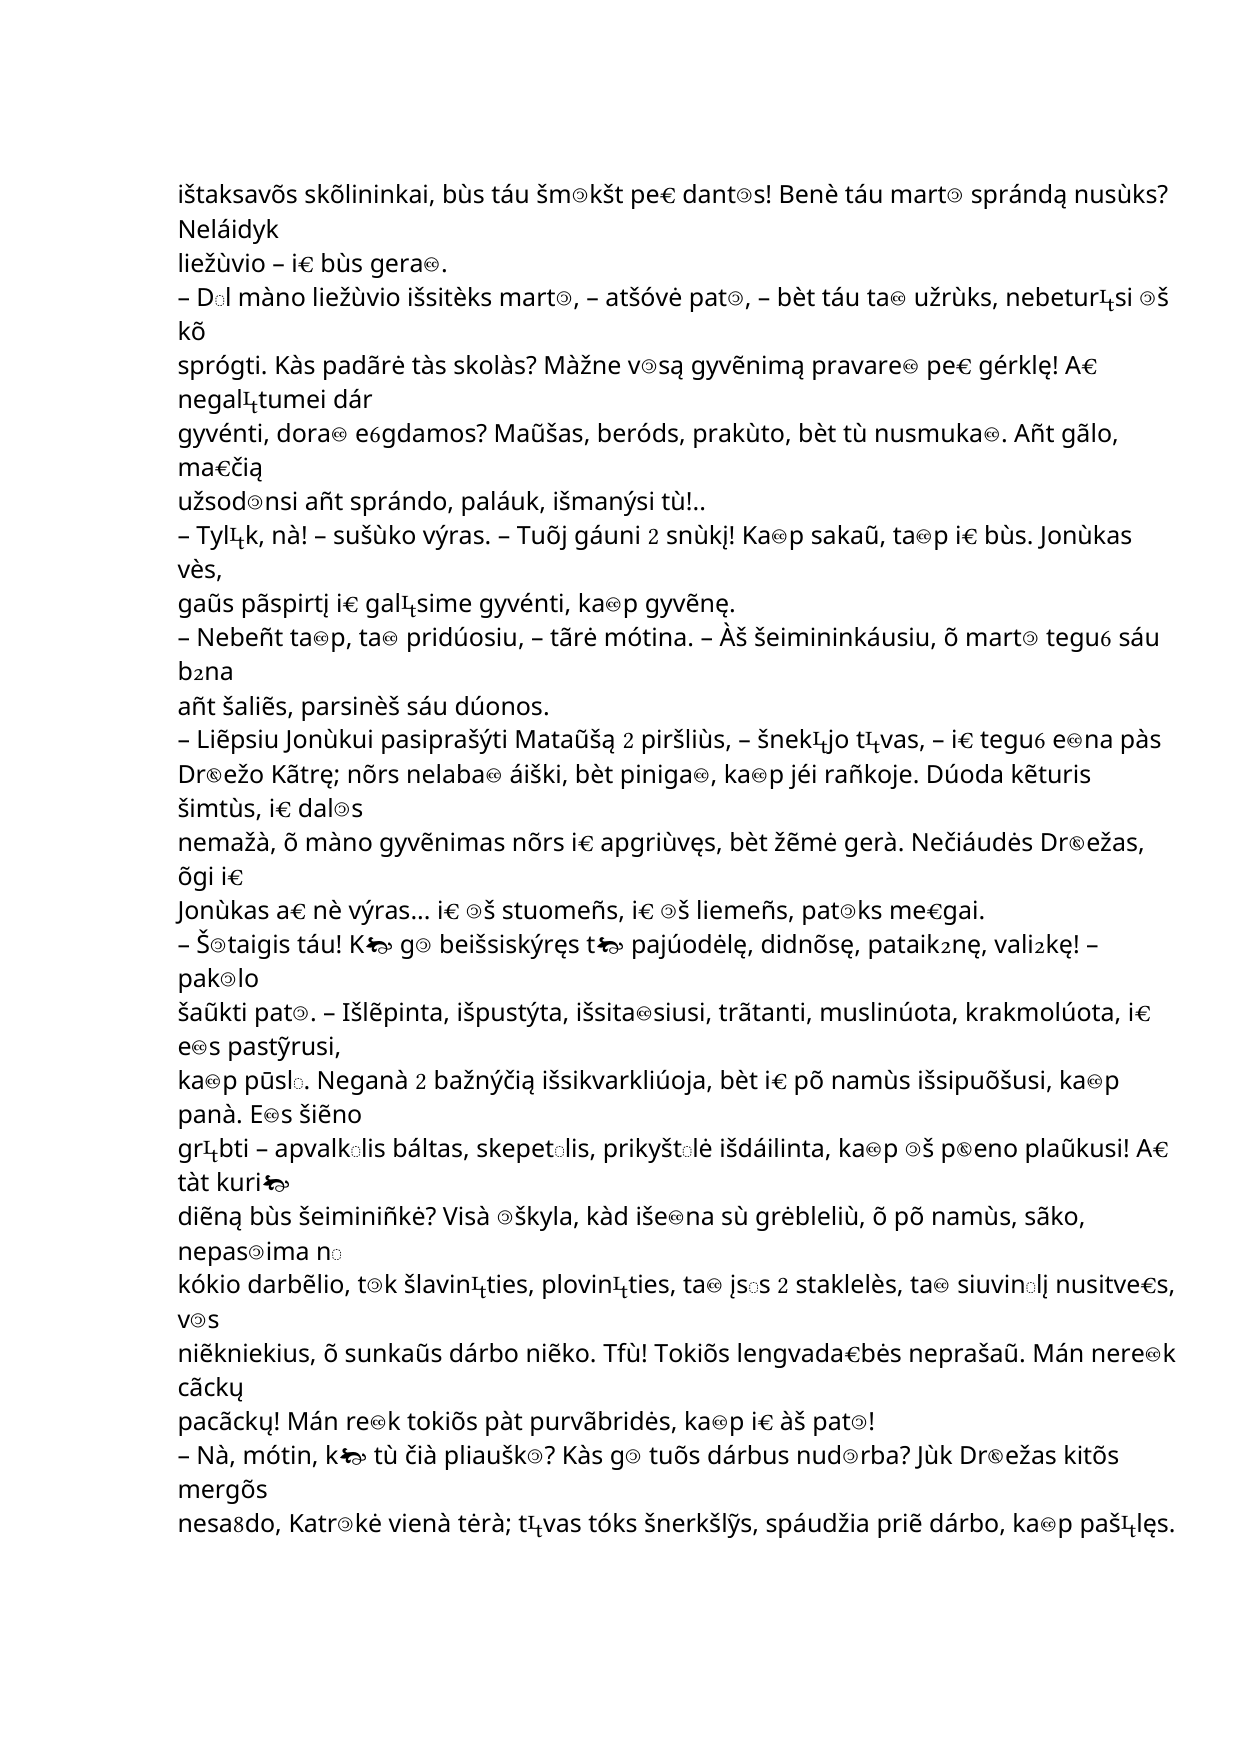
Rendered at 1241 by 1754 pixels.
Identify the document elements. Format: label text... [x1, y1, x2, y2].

text gaũs pãspirtį i galsime gyvénti, kap gyvẽnę. [177, 586, 1181, 620]
text nemažà, õ màno gyvẽnimas nõrs i apgriùvęs, bèt žẽmė gerà. Nečiáudės Drežas, õgi i [177, 824, 1181, 892]
text užsodnsi añt sprándo, paláuk, išmanýsi tù!.. [177, 484, 1181, 518]
text – Štaigis táu! K g beišsiskýręs t pajúodėlę, didnõsę, pataiknę, valikę! – paklo [177, 927, 1181, 995]
text diẽną bùs šeiminiñkė? Visà škyla, kàd išena sù grėbleliù, õ põ namùs, sãko, nepasima n [177, 1199, 1181, 1267]
text pacãckų! Mán rek tokiõs pàt purvãbridės, kap i àš pat! [177, 1403, 1181, 1437]
text – Liẽpsiu Jonùkui pasiprašýti Mataũšą  piršliùs, – šnekjo tvas, – i tegu ena pàs [177, 722, 1181, 756]
text grbti – apvalklis báltas, skepetlis, prikyštlė išdáilinta, kap š peno plaũkusi! A tàt kuri [177, 1131, 1181, 1199]
text Drežo Kãtrę; nõrs nelaba áiški, bèt piniga, kap jéi rañkoje. Dúoda kẽturis šimtùs, i dals [177, 756, 1181, 824]
text kap pūsl. Neganà  bažnýčią išsikvarkliúoja, bèt i põ namùs išsipuõšusi, kap panà. Es šiẽno [177, 1063, 1181, 1131]
text – Dl màno liežùvio išsitèks mart, – atšóvė pat, – bèt táu ta užrùks, nebetursi š kõ [177, 279, 1181, 347]
text nesado, Katrkė vienà tėrà; tvas tóks šnerkšlỹs, spáudžia priẽ dárbo, kap pašlęs. [177, 1506, 1181, 1540]
text – Nà, mótin, k tù čià pliaušk? Kàs g tuõs dárbus nudrba? Jùk Drežas kitõs mergõs [177, 1437, 1181, 1506]
text kókio darbẽlio, tk šlavinties, plovinties, ta įss  staklelès, ta siuvinlį nusitves, vs [177, 1267, 1181, 1335]
text – Tylk, nà! – sušùko výras. – Tuõj gáuni  snùkį! Kap sakaũ, tap i bùs. Jonùkas vès, [177, 518, 1181, 586]
text gyvénti, dora egdamos? Maũšas, beróds, prakùto, bèt tù nusmuka. Añt gãlo, mačią [177, 416, 1181, 484]
text šaũkti pat. – Išlẽpinta, išpustýta, išsitasiusi, trãtanti, muslinúota, krakmolúota, i es pastỹrusi, [177, 995, 1181, 1063]
text – Nebeñt tap, ta pridúosiu, – tãrė mótina. – Àš šeimininkáusiu, õ mart tegu sáu bna [177, 620, 1181, 688]
text añt šaliẽs, parsinèš sáu dúonos. [177, 688, 1181, 722]
text liežùvio – i bùs gera. [177, 245, 1181, 279]
text ištaksavõs skõlininkai, bùs táu šmkšt pe dants! Benè táu mart sprándą nusùks? Neláidyk [177, 177, 1181, 245]
text Jonùkas a nè výras... i š stuomeñs, i š liemeñs, patks megai. [177, 892, 1181, 927]
text niẽkniekius, õ sunkaũs dárbo niẽko. Tfù! Tokiõs lengvadabės neprašaũ. Mán nerek cãckų [177, 1335, 1181, 1403]
text sprógti. Kàs padãrė tàs skolàs? Màžne vsą gyvẽnimą pravare pe gérklę! A negaltumei dár [177, 347, 1181, 416]
